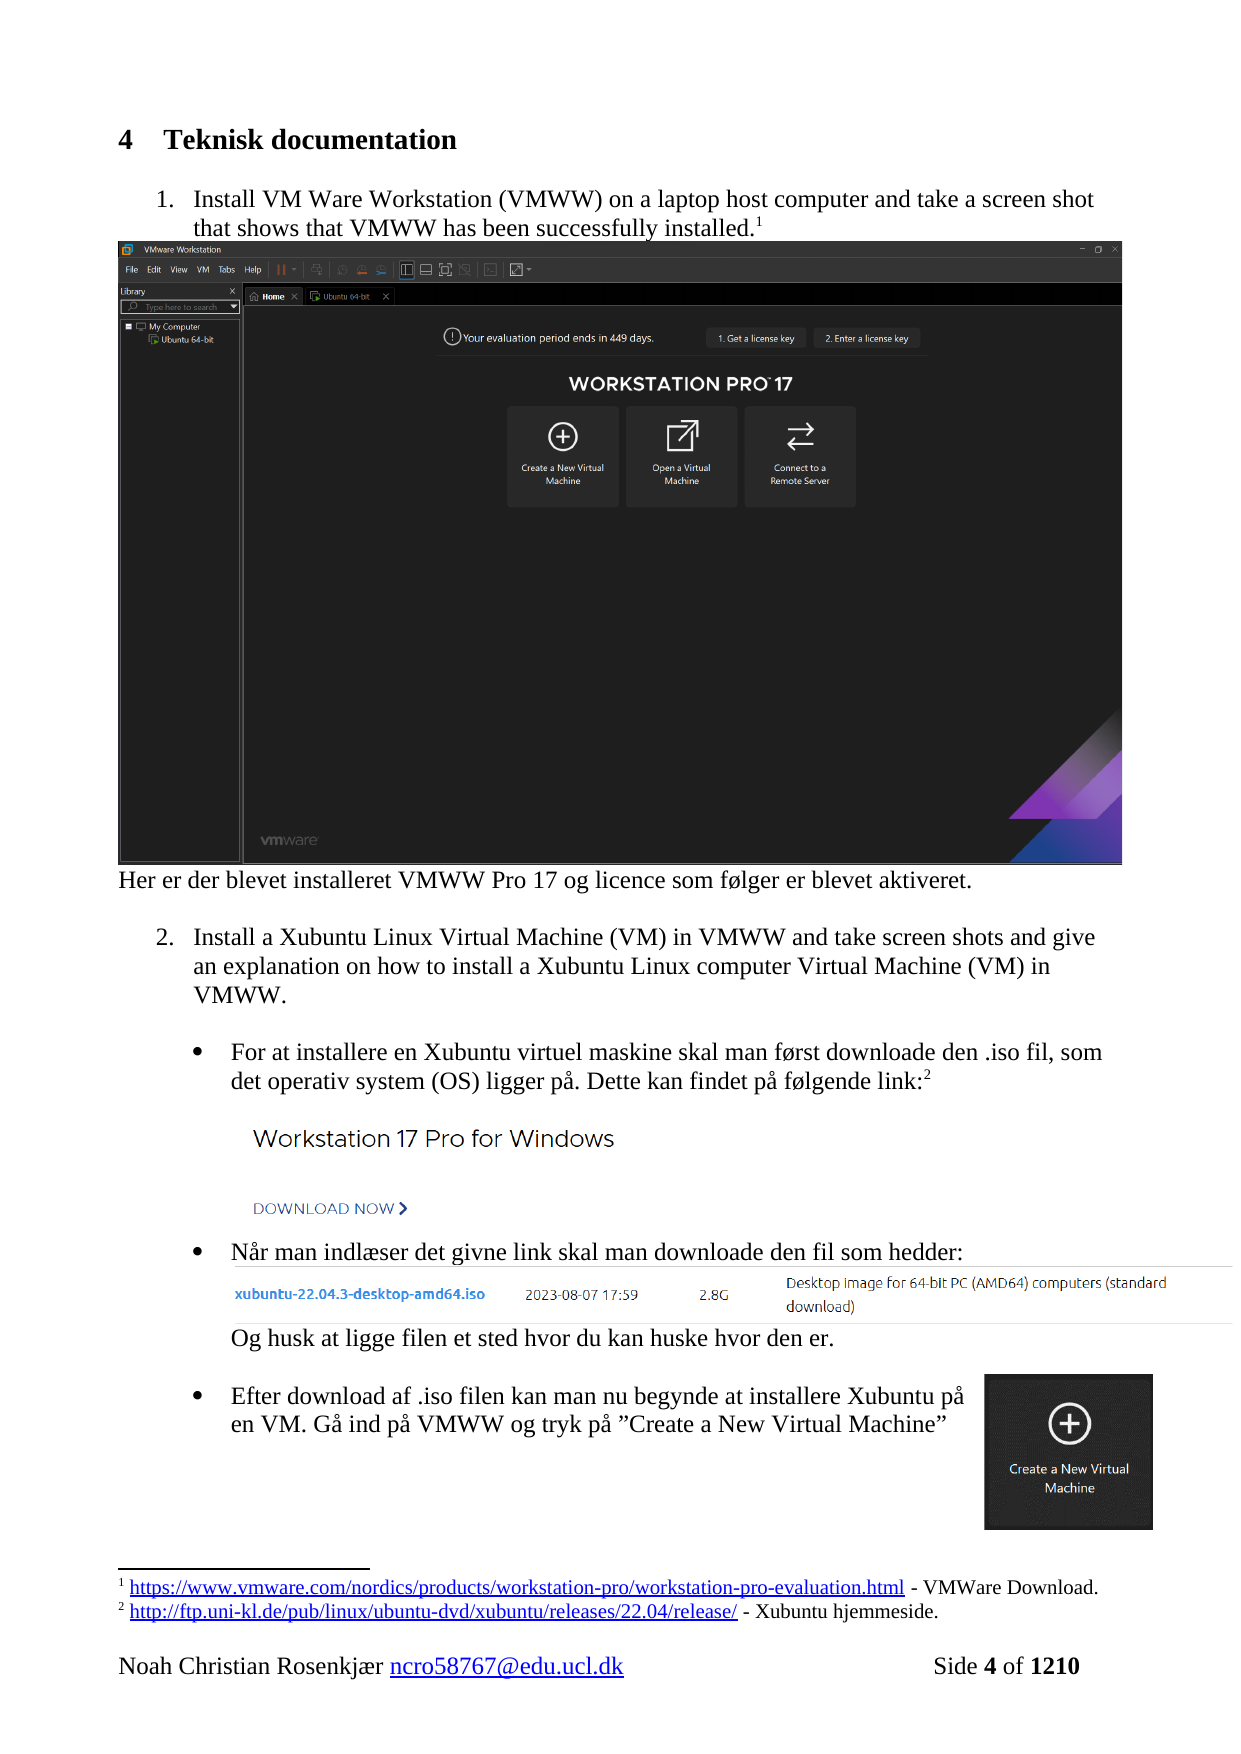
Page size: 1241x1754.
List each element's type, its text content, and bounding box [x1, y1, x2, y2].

list Og husk at ligge filen et sted hvor du kan huske hvor den er. [231, 1324, 1122, 1352]
list Install VM Ware Workstation (VMWW) on a laptop host computer and take a screen shot that shows that VMWW has been successfully installed. [156, 184, 1122, 241]
picture [230, 1095, 626, 1237]
list Efter download af .iso filen kan man nu begynde at installere Xubuntu på en VM. Gå ind på VMWW og tryk på ”Create a New Virtual Machine” [193, 1381, 984, 1438]
list Når man indlæser det givne link skal man downloade den fil som hedder: [193, 1237, 1122, 1266]
list Install a Xubuntu Linux Virtual Machine (VM) in VMWW and take screen shots and give an explanation on how to install a Xubuntu Linux computer Virtual Machine (VM) in VMWW. [156, 922, 1122, 1009]
picture [230, 1265, 1235, 1324]
list http://ftp.uni-kl.de/pub/linux/ubuntu-dvd/xubuntu/releases/22.04/release/ - Xubuntu hjemmeside. [118, 1599, 1122, 1623]
list https://www.vmware.com/nordics/products/workstation-pro/workstation-pro-evaluation.html - VMWare Download. [118, 1574, 1122, 1599]
list For at installere en Xubuntu virtuel maskine skal man først downloade den .iso fil, som det operativ system (OS) ligger på. Dette kan findet på følgende link: [193, 1037, 1122, 1095]
picture [984, 1374, 1153, 1530]
text Her er der blevet installeret VMWW Pro 17 og licence som følger er blevet aktiveret. [118, 865, 1122, 894]
picture [118, 241, 1123, 865]
subtitle Teknisk documentation [118, 122, 1122, 155]
